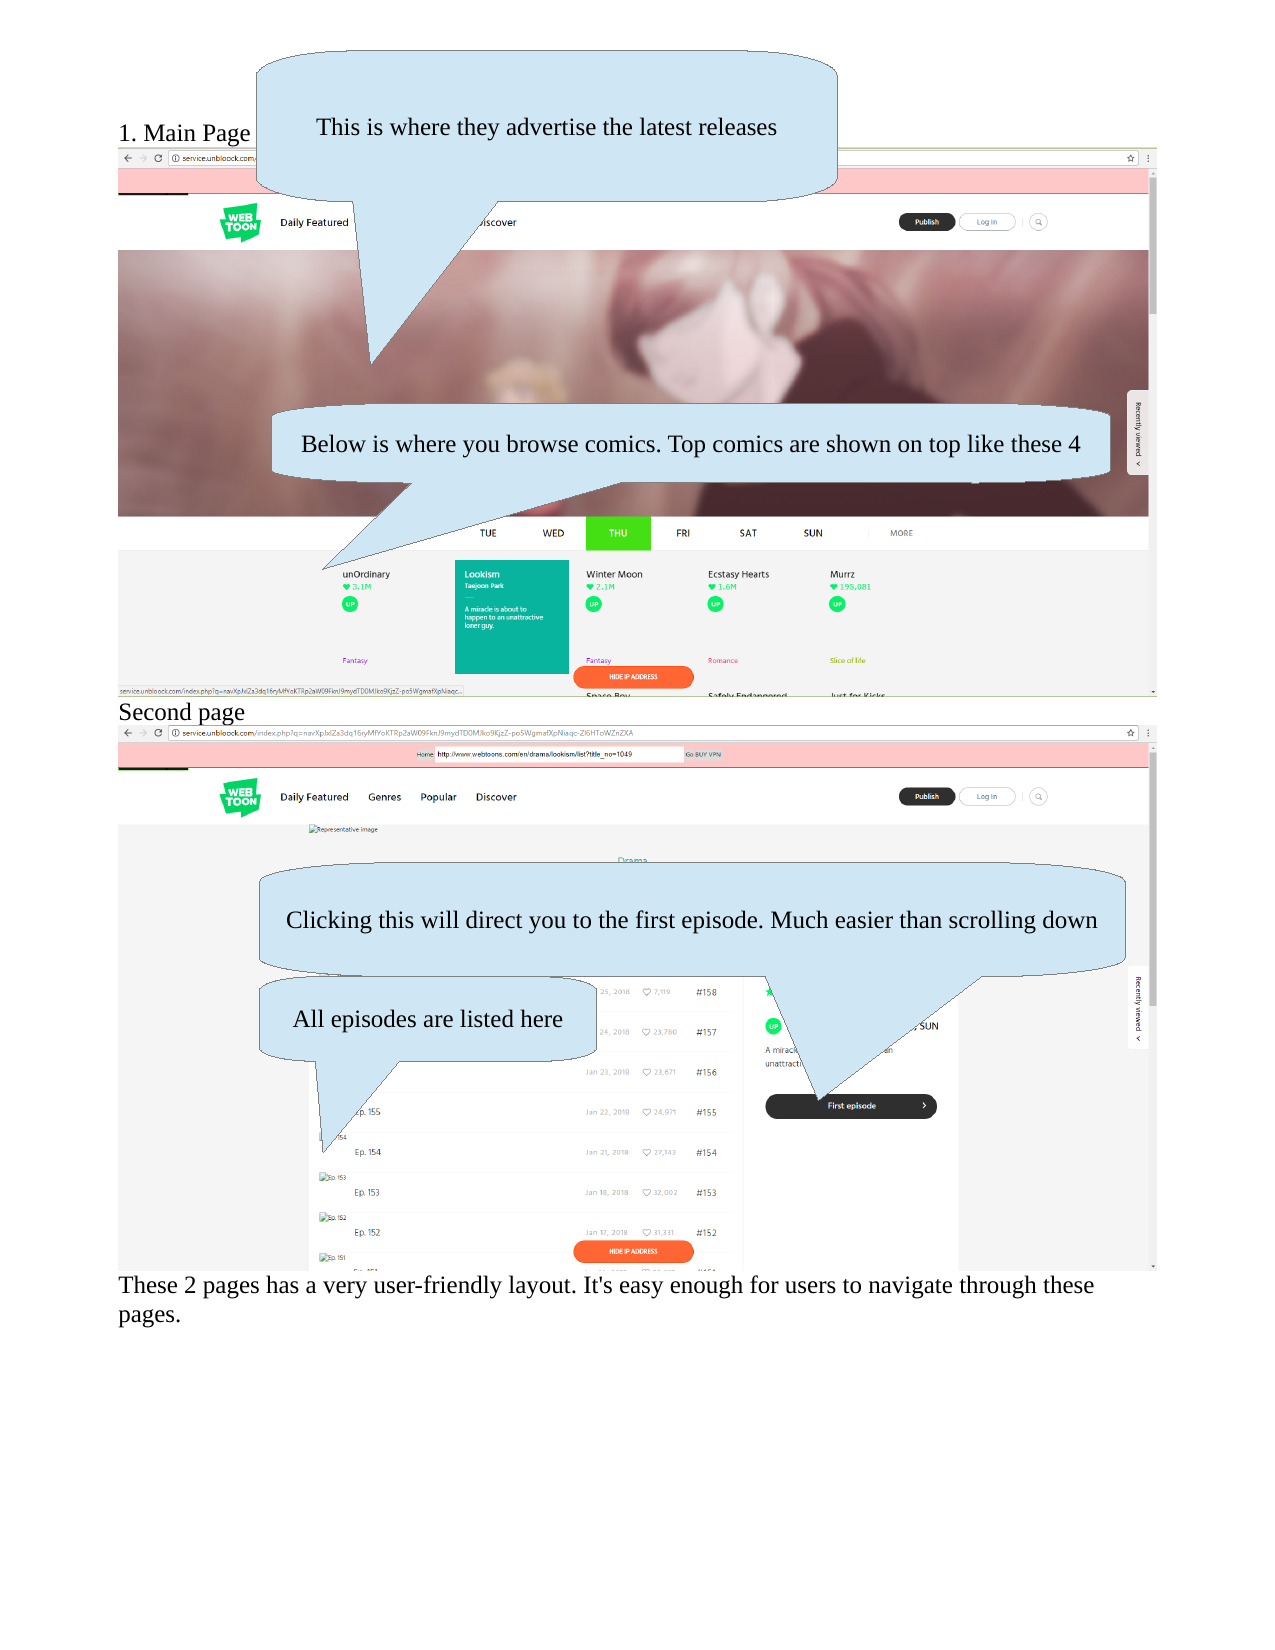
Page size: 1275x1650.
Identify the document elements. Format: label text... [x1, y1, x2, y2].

picture [118, 725, 1157, 1271]
text These 2 pages has a very user-friendly layout. It's easy enough for users to navigate through these pages. [118, 1271, 1157, 1328]
text [838, 118, 1157, 147]
picture [118, 147, 1157, 697]
text Second page [118, 697, 1157, 725]
text 1. Main Page [118, 118, 256, 147]
